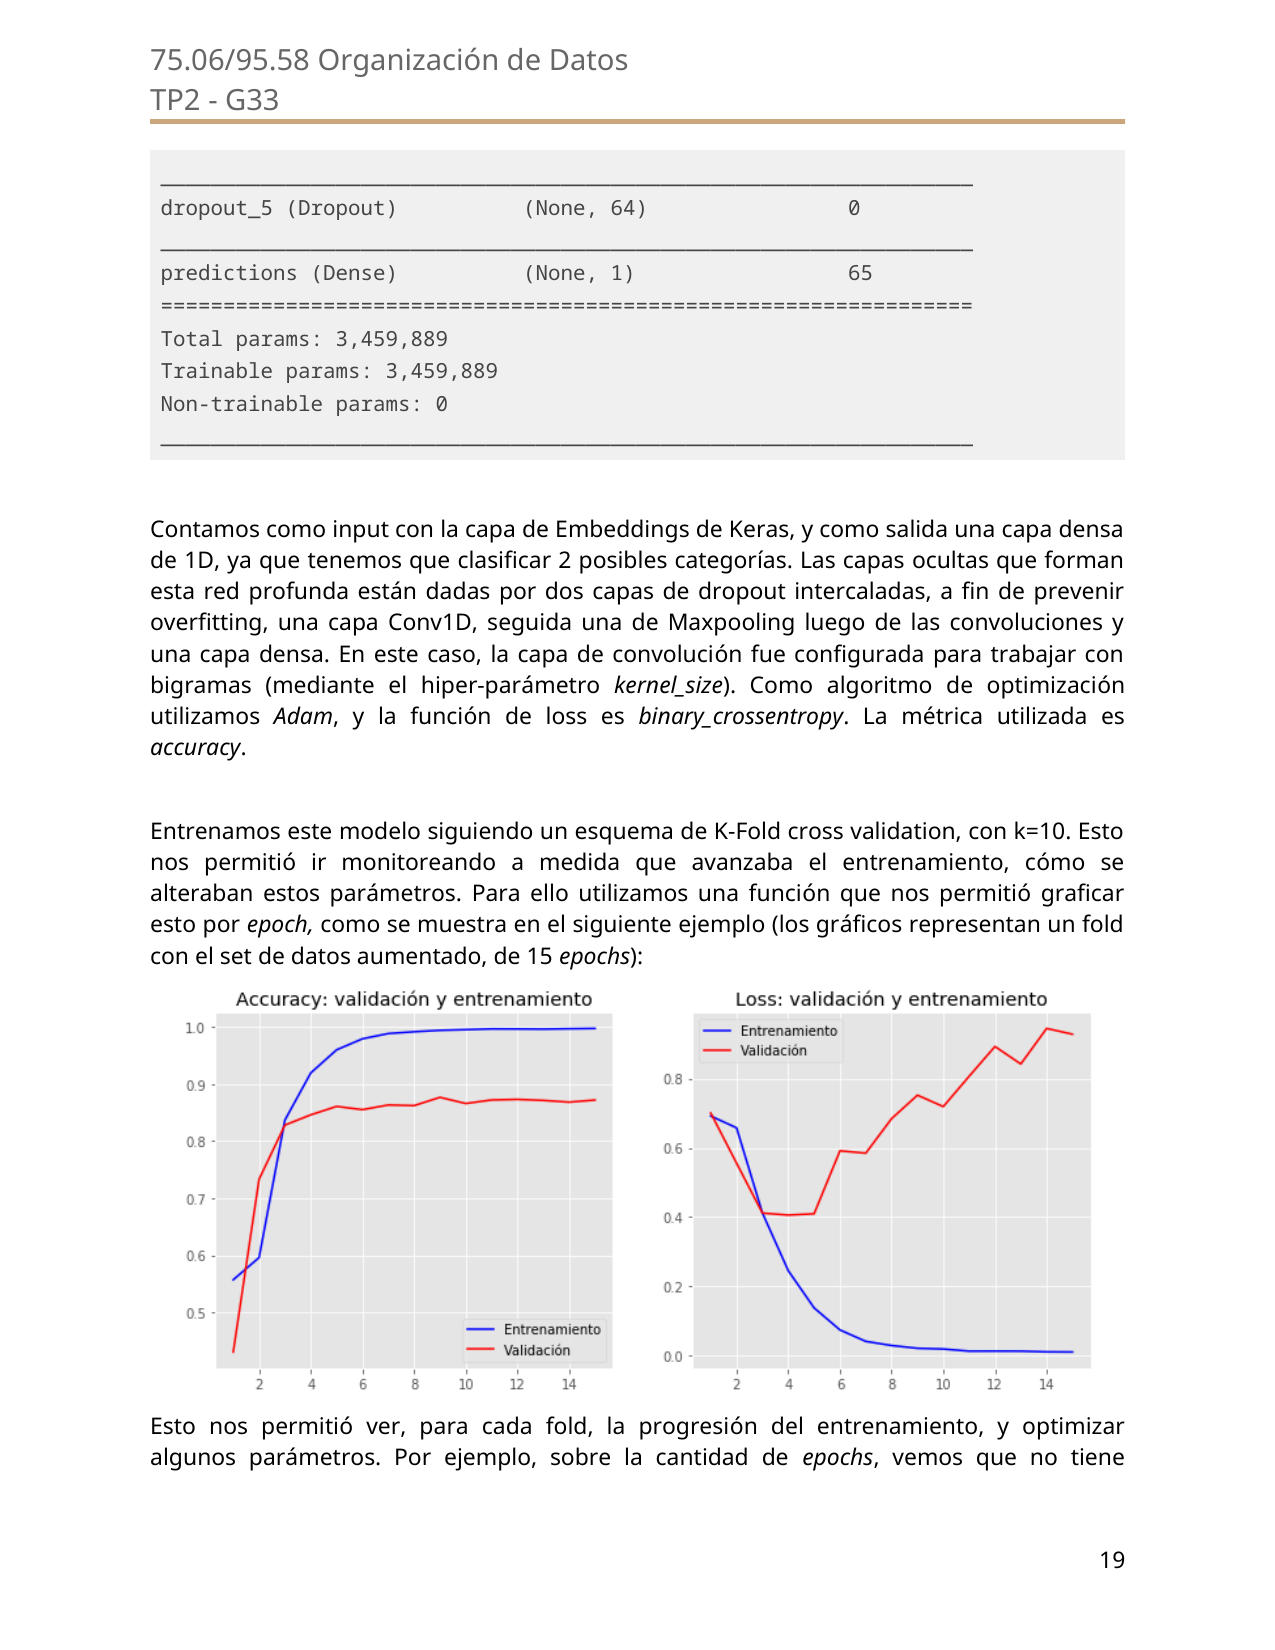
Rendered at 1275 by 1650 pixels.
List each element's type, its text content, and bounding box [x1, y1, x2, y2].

text Contamos como input con la capa de Embeddings de Keras, y como salida una capa densa de 1D, ya que tenemos que clasificar 2 posibles categorías. Las capas ocultas que forman esta red profunda están dadas por dos capas de dropout intercaladas, a fin de prevenir overfitting, una capa Conv1D, seguida una de Maxpooling luego de las convoluciones y una capa densa. En este caso, la capa de convolución fue configurada para trabajar con bigramas (mediante el hiper-parámetro kernel_size). Como algoritmo de optimización utilizamos Adam, y la función de loss es binary_crossentropy. La métrica utilizada es accuracy. [150, 512, 1125, 762]
picture [150, 119, 1125, 124]
text Esto nos permitió ver, para cada fold, la progresión del entrenamiento, y optimizar algunos parámetros. Por ejemplo, sobre la cantidad de epochs, vemos que no tiene [150, 1410, 1125, 1473]
picture [176, 981, 1099, 1400]
table_header _________________________________________________________________ dropout_5 (Dropout) (None, 64) 0 _________________________________________________________________ predictions (Dense) (None, 1) 65 ================================================================= Total params: 3,459,889 Trainable params: 3,459,889 Non-trainable params: 0 _________________________________________________________________ [150, 150, 1125, 460]
text Entrenamos este modelo siguiendo un esquema de K-Fold cross validation, con k=10. Esto nos permitió ir monitoreando a medida que avanzaba el entrenamiento, cómo se alteraban estos parámetros. Para ello utilizamos una función que nos permitió graficar esto por epoch, como se muestra en el siguiente ejemplo (los gráficos representan un fold con el set de datos aumentado, de 15 epochs): [150, 814, 1125, 971]
